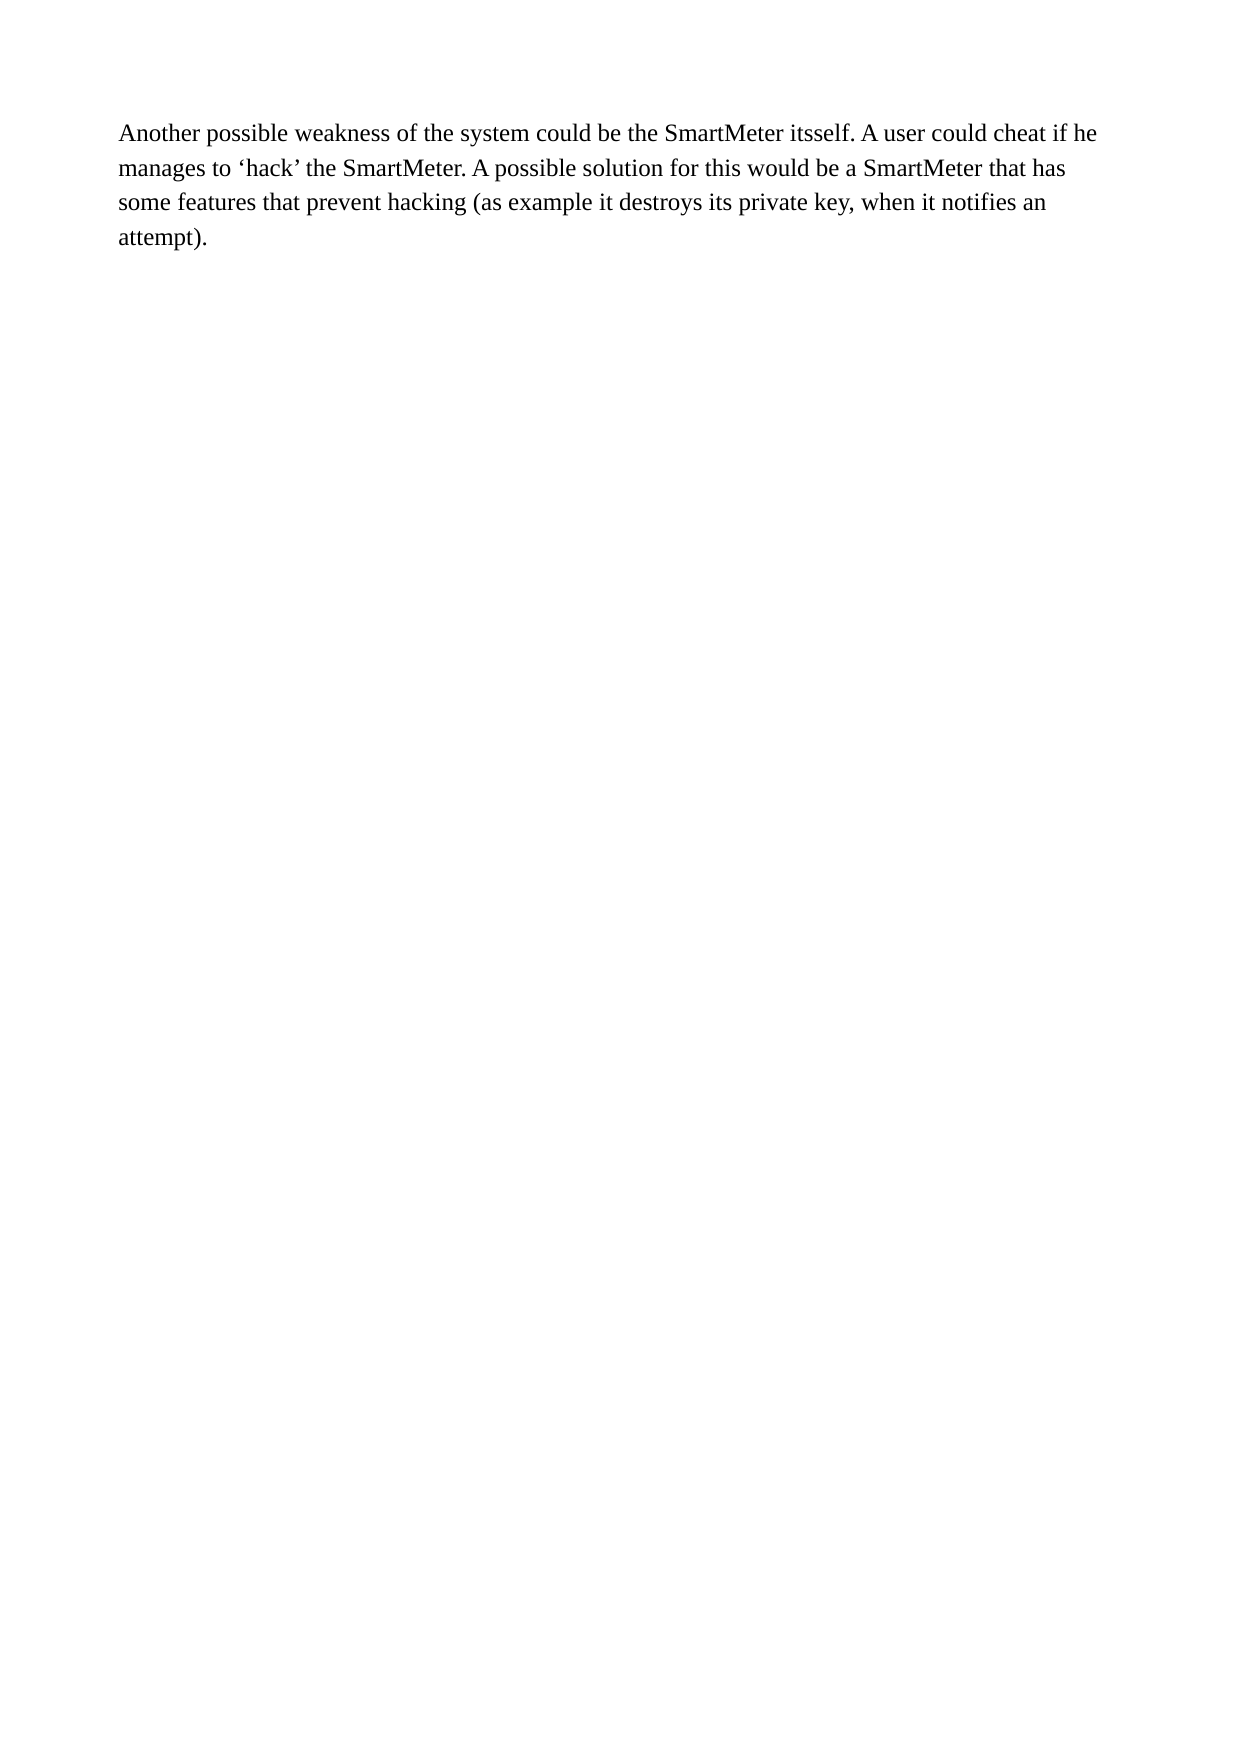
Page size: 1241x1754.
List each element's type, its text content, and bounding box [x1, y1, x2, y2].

text Another possible weakness of the system could be the SmartMeter itsself. A user could cheat if he manages to ‘hack’ the SmartMeter. A possible solution for this would be a SmartMeter that has some features that prevent hacking (as example it destroys its private key, when it notifies an attempt). [118, 118, 1122, 250]
